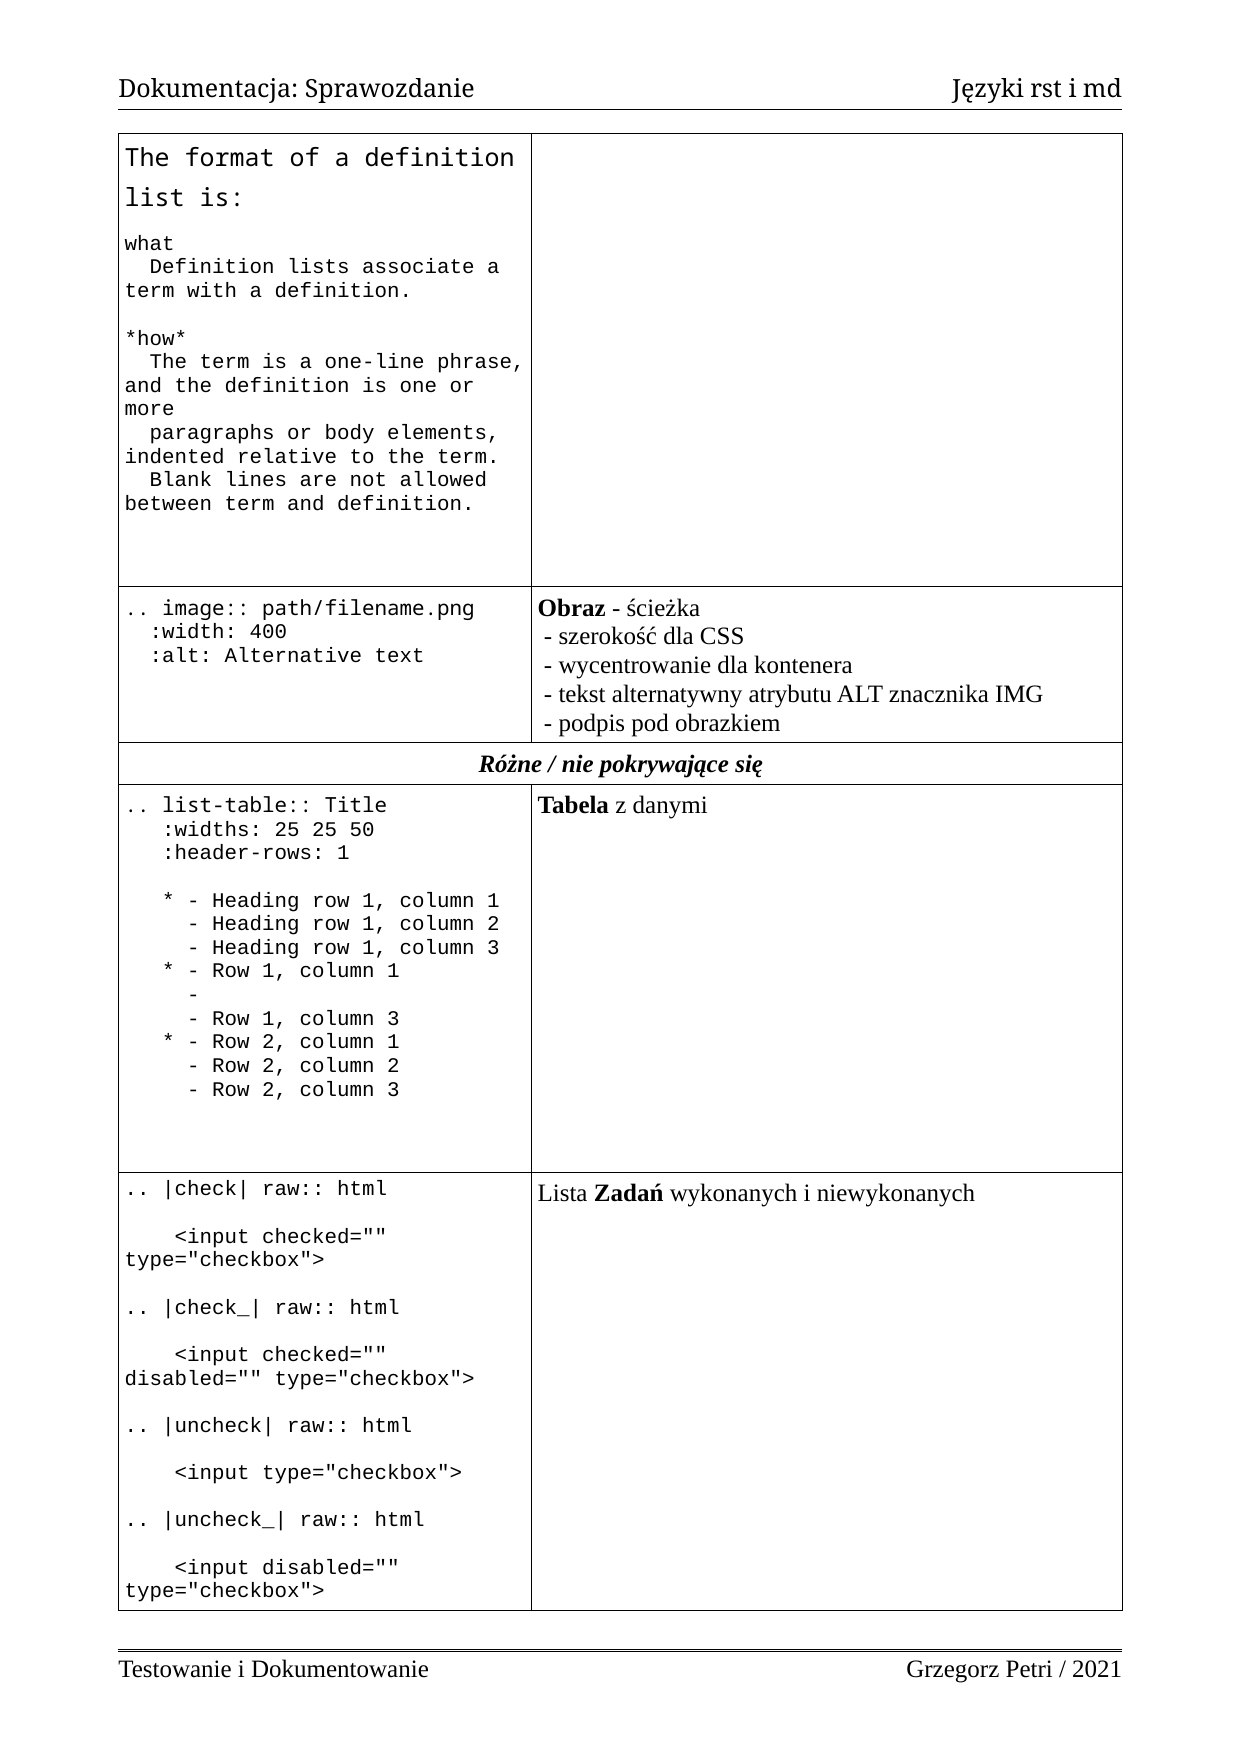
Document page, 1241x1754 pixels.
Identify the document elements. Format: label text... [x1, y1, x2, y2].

table_cell Tabela z danymi [532, 785, 1122, 1172]
table_cell .. image:: path/filename.png :width: 400 :alt: Alternative text [119, 587, 531, 742]
table_cell Różne / nie pokrywające się [119, 743, 1122, 783]
table_cell Lista Zadań wykonanych i niewykonanych [532, 1173, 1122, 1610]
table_cell Obraz - ścieżka - szerokość dla CSS - wycentrowanie dla kontenera - tekst alternatywny atrybutu ALT znacznika IMG - podpis pod obrazkiem [532, 587, 1122, 742]
table_cell [532, 134, 1122, 586]
table_cell .. list-table:: Title :widths: 25 25 50 :header-rows: 1 * - Heading row 1, column 1 - Heading row 1, column 2 - Heading row 1, column 3 * - Row 1, column 1 - - Row 1, column 3 * - Row 2, column 1 - Row 2, column 2 - Row 2, column 3 [119, 785, 531, 1172]
table_cell The format of a definition list is: what Definition lists associate a term with a definition. *how* The term is a one-line phrase, and the definition is one or more paragraphs or body elements, indented relative to the term. Blank lines are not allowed between term and definition. [119, 134, 531, 586]
table_cell .. |check| raw:: html <input checked="" type="checkbox"> .. |check_| raw:: html <input checked="" disabled="" type="checkbox"> .. |uncheck| raw:: html <input type="checkbox"> .. |uncheck_| raw:: html <input disabled="" type="checkbox"> [119, 1173, 531, 1610]
